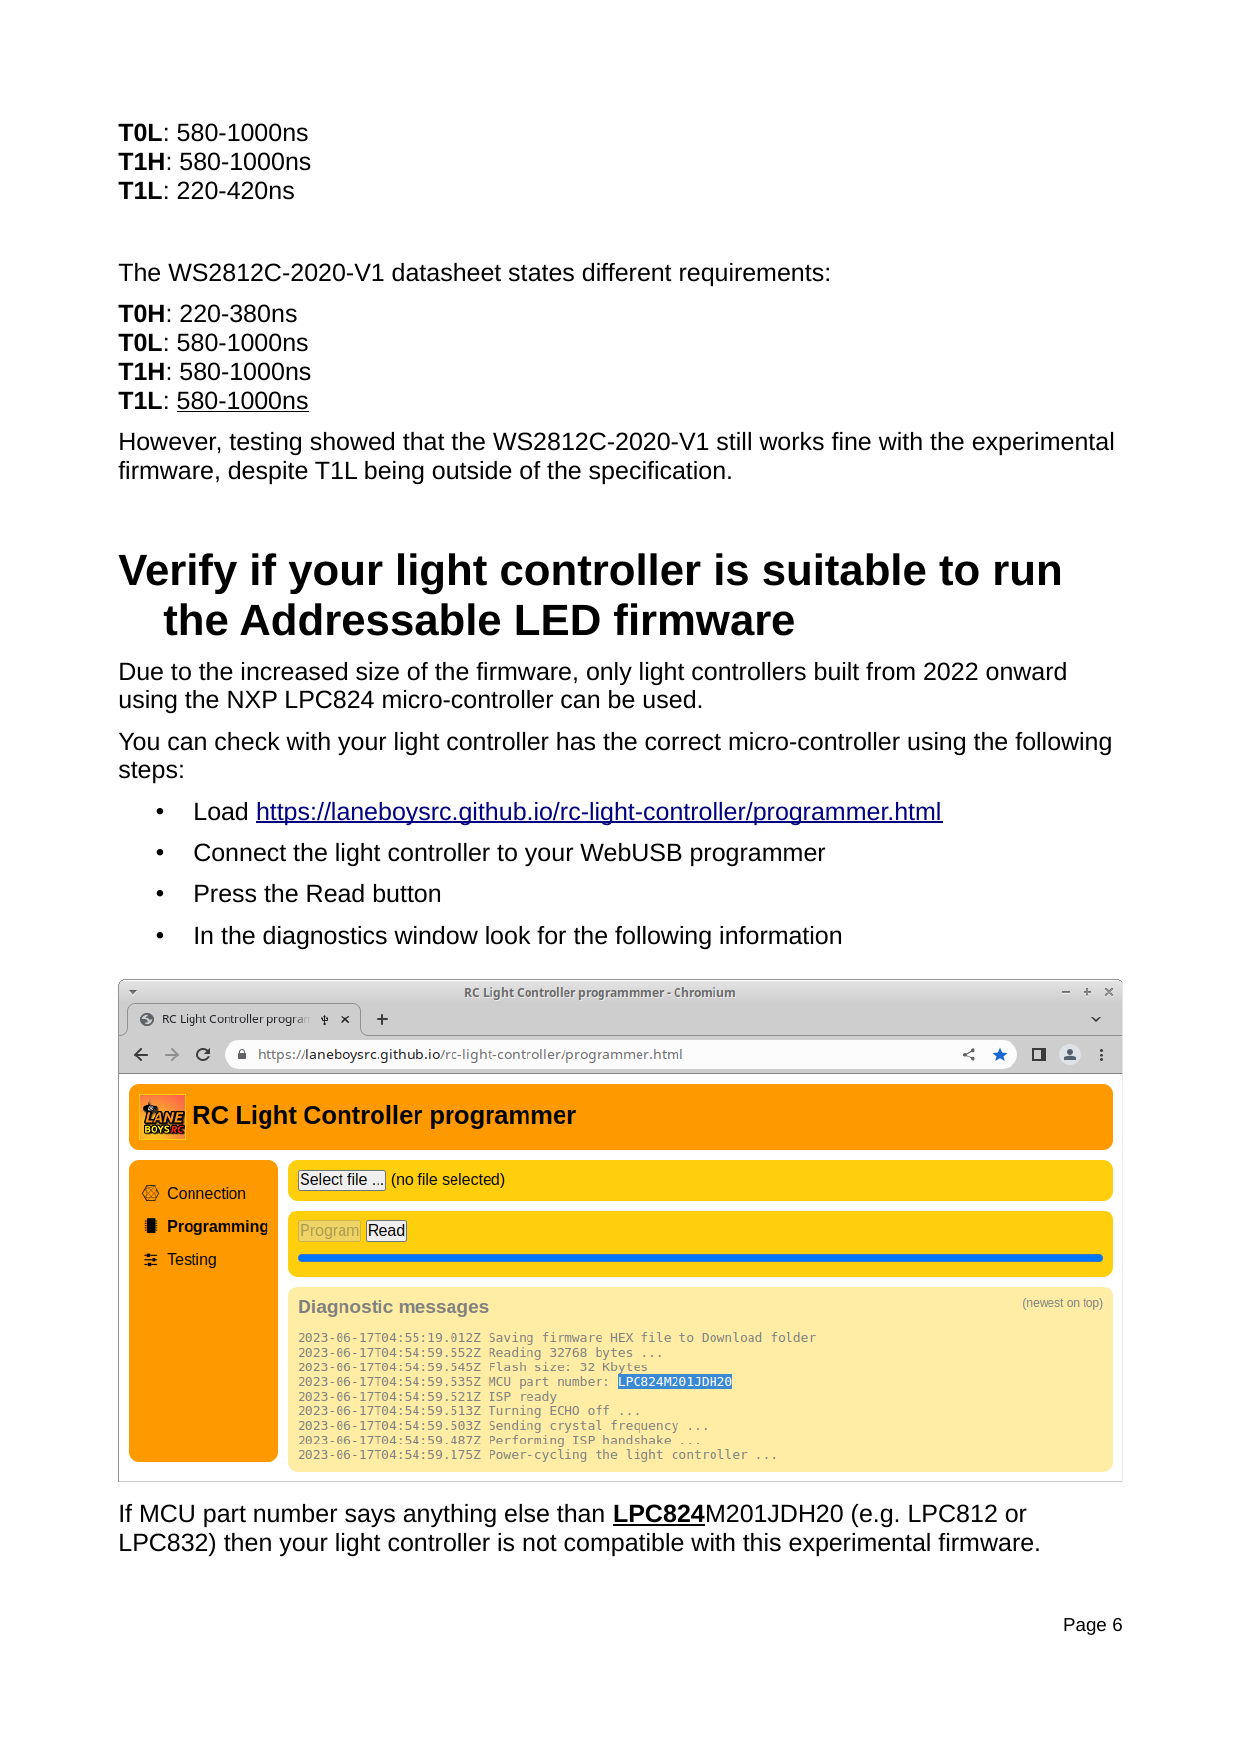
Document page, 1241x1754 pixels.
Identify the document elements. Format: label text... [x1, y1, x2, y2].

text The WS2812C-2020-V1 datasheet states different requirements: [118, 258, 1122, 287]
text T0L: 580-1000ns T1H: 580-1000ns T1L: 220-420ns [118, 118, 1122, 204]
list Press the Read button [156, 879, 1122, 908]
picture [118, 979, 1123, 1482]
list Load https://laneboysrc.github.io/rc-light-controller/programmer.html [156, 797, 1122, 825]
list Connect the light controller to your WebUSB programmer [156, 838, 1122, 867]
text T0H: 220-380ns T0L: 580-1000ns T1H: 580-1000ns T1L: 580-1000ns [118, 299, 1122, 414]
text You can check with your light controller has the correct micro-controller using the following steps: [118, 727, 1122, 784]
text [118, 962, 1122, 979]
subtitle Verify if your light controller is suitable to run the Addressable LED firmware [118, 544, 1122, 645]
text However, testing showed that the WS2812C-2020-V1 still works fine with the experimental firmware, despite T1L being outside of the specification. [118, 427, 1122, 484]
list In the diagnostics window look for the following information [156, 921, 1122, 949]
text Due to the increased size of the firmware, only light controllers built from 2022 onward using the NXP LPC824 micro-controller can be used. [118, 657, 1122, 714]
text If MCU part number says anything else than LPC824M201JDH20 (e.g. LPC812 or LPC832) then your light controller is not compatible with this experimental firmware. [118, 1482, 1122, 1557]
